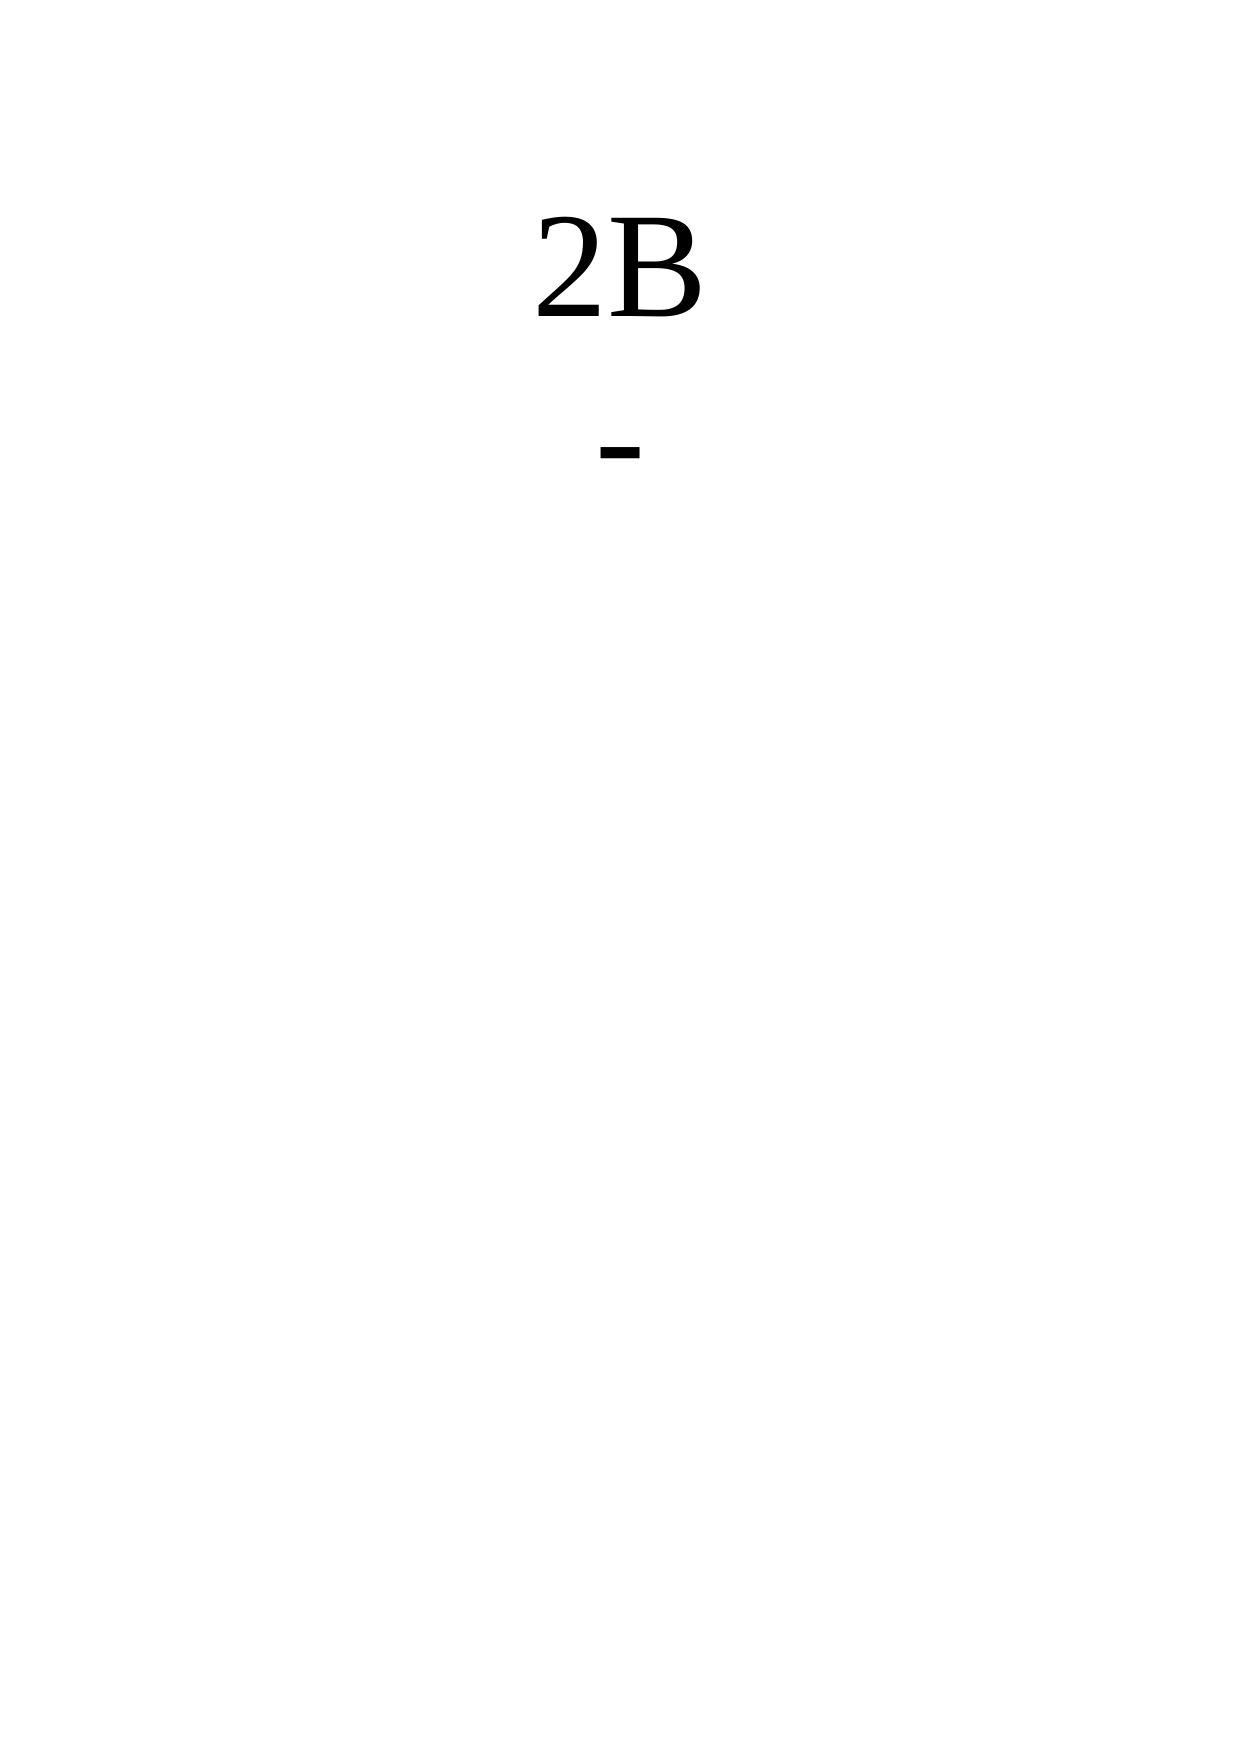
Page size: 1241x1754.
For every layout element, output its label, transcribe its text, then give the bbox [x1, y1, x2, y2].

text - [118, 349, 1122, 521]
text 2B [118, 176, 1122, 349]
